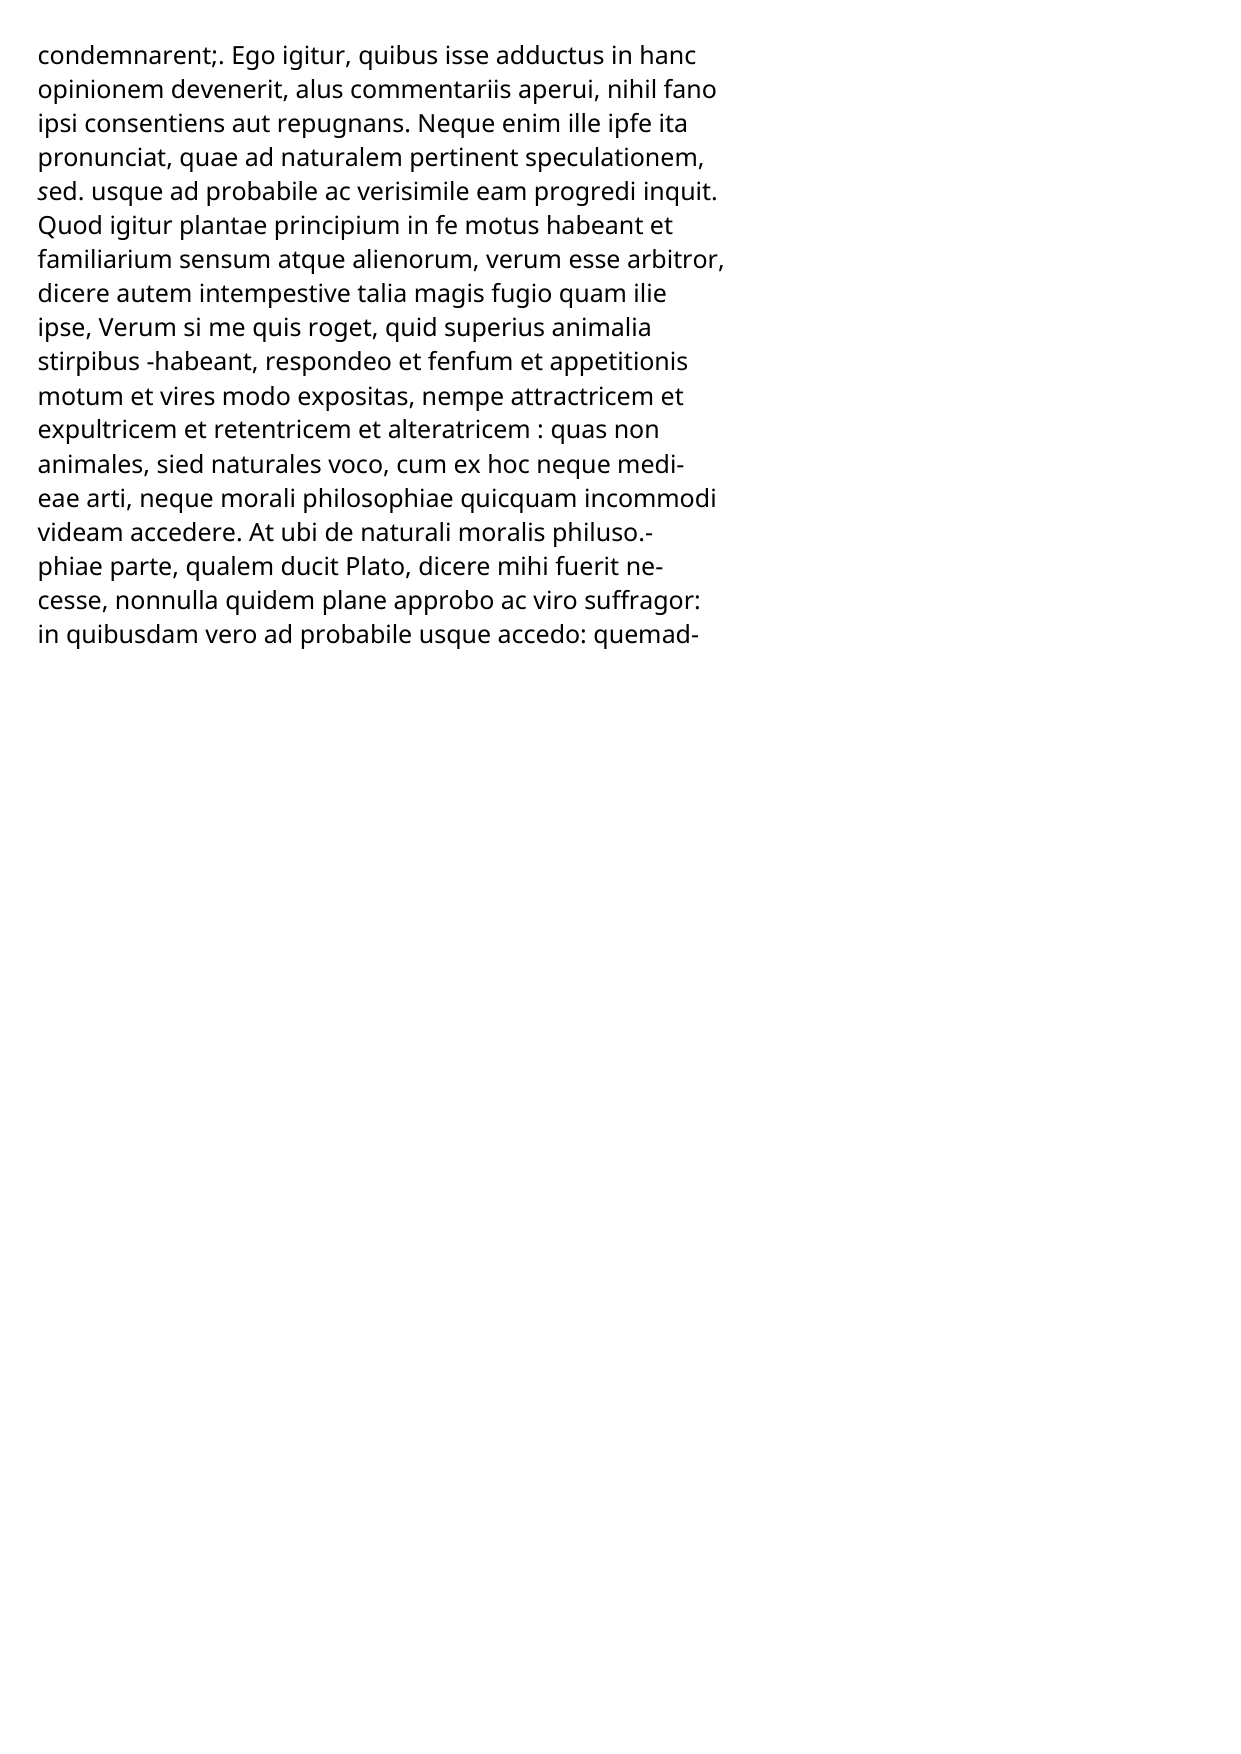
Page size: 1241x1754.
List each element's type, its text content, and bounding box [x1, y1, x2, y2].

text condemnarent;. Ego igitur, quibus isse adductus in hanc opinionem devenerit, alus commentariis aperui, nihil fano ipsi consentiens aut repugnans. Neque enim ille ipfe ita pronunciat, quae ad naturalem pertinent speculationem, sed. usque ad probabile ac verisimile eam progredi inquit. Quod igitur plantae principium in fe motus habeant et familiarium sensum atque alienorum, verum esse arbitror, dicere autem intempestive talia magis fugio quam ilie ipse, Verum si me quis roget, quid superius animalia stirpibus -habeant, respondeo et fenfum et appetitionis motum et vires modo expositas, nempe attractricem et expultricem et retentricem et alteratricem : quas non animales, sied naturales voco, cum ex hoc neque medi- eae arti, neque morali philosophiae quicquam incommodi videam accedere. At ubi de naturali moralis philuso.- phiae parte, qualem ducit Plato, dicere mihi fuerit ne- cesse, nonnulla quidem plane approbo ac viro suffragor: in quibusdam vero ad probabile usque accedo: quemad- [37, 37, 1203, 651]
